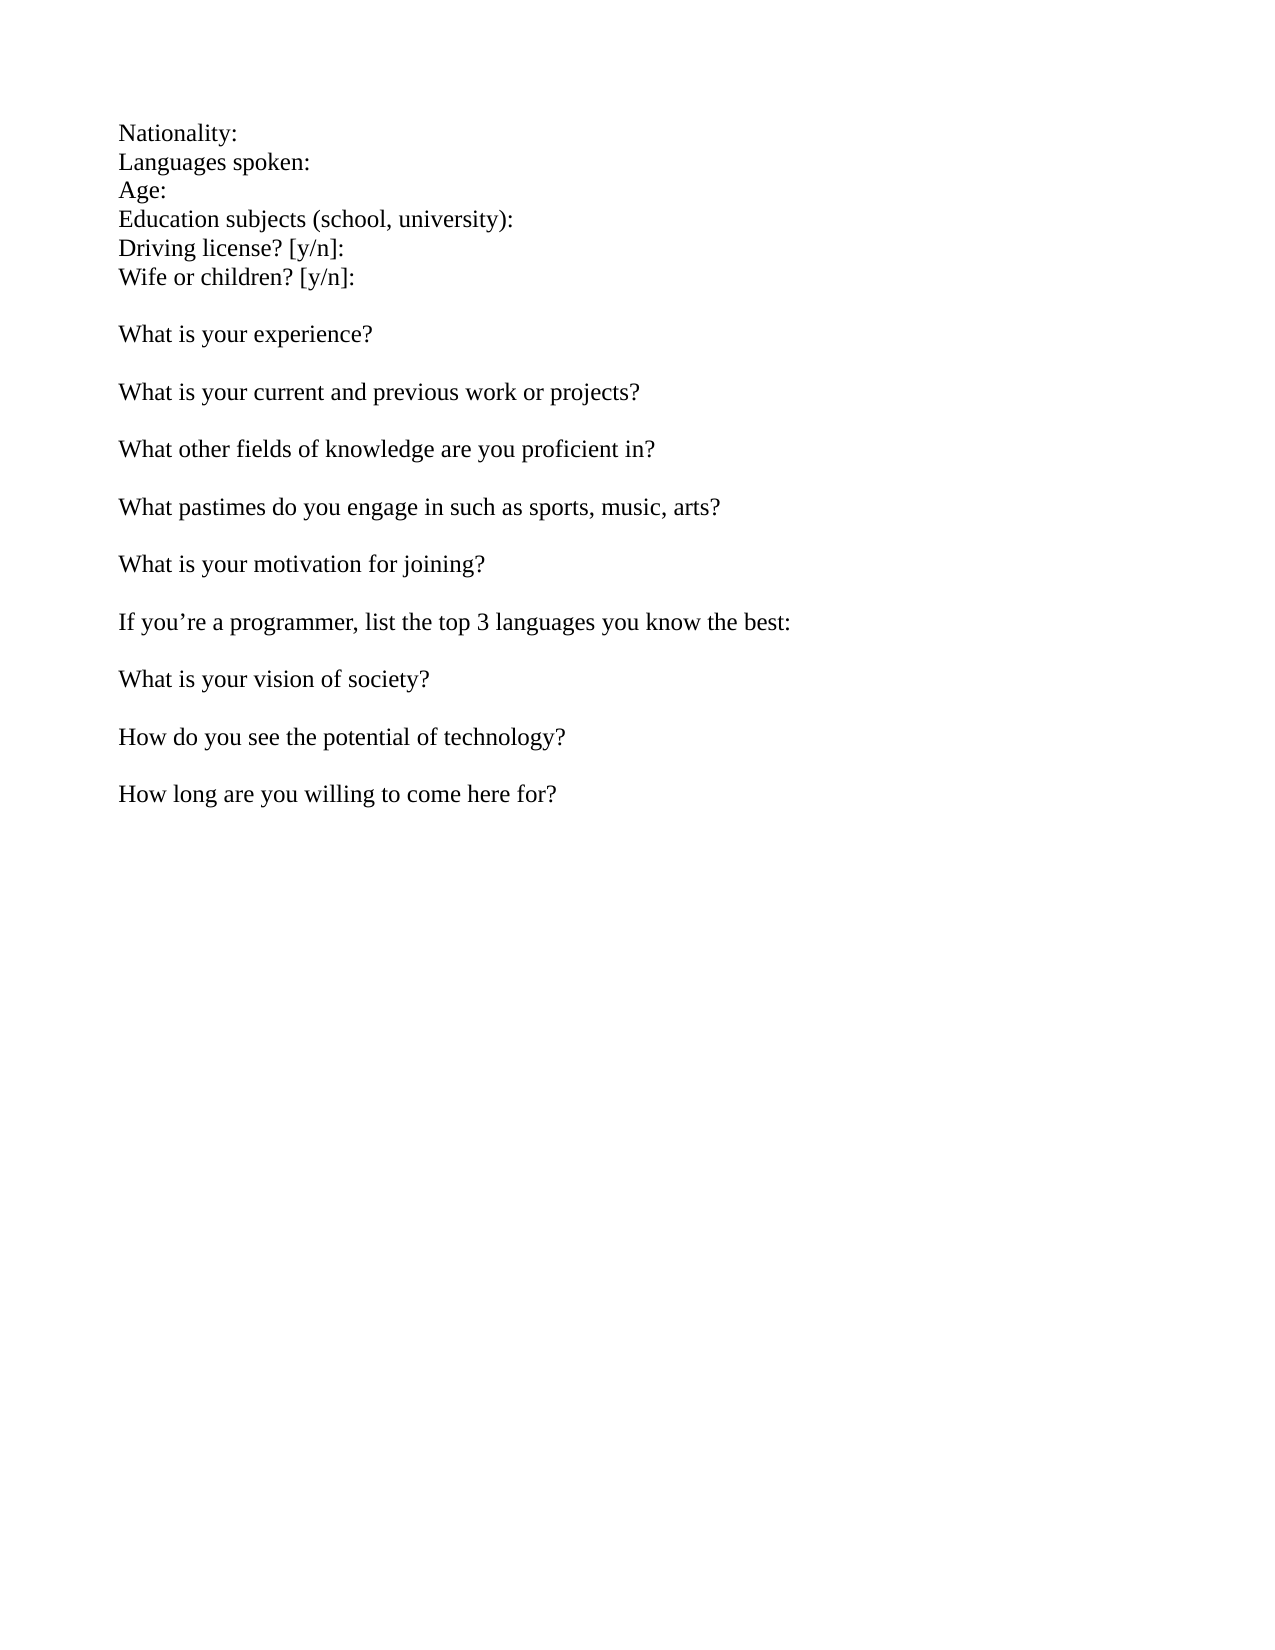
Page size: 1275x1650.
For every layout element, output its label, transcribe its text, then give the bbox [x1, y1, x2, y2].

text What is your motivation for joining? [118, 549, 1157, 578]
text If you’re a programmer, list the top 3 languages you know the best: [118, 607, 1157, 636]
text What is your current and previous work or projects? [118, 377, 1157, 406]
text Age: [118, 176, 1157, 204]
text What is your vision of society? [118, 664, 1157, 693]
text Nationality: [118, 118, 1157, 147]
text How do you see the potential of technology? [118, 722, 1157, 751]
text How long are you willing to come here for? [118, 779, 1157, 808]
text Driving license? [y/n]: [118, 233, 1157, 262]
text What pastimes do you engage in such as sports, music, arts? [118, 492, 1157, 521]
text What other fields of knowledge are you proficient in? [118, 434, 1157, 463]
text Languages spoken: [118, 147, 1157, 176]
text What is your experience? [118, 319, 1157, 348]
text Wife or children? [y/n]: [118, 262, 1157, 291]
text Education subjects (school, university): [118, 204, 1157, 233]
